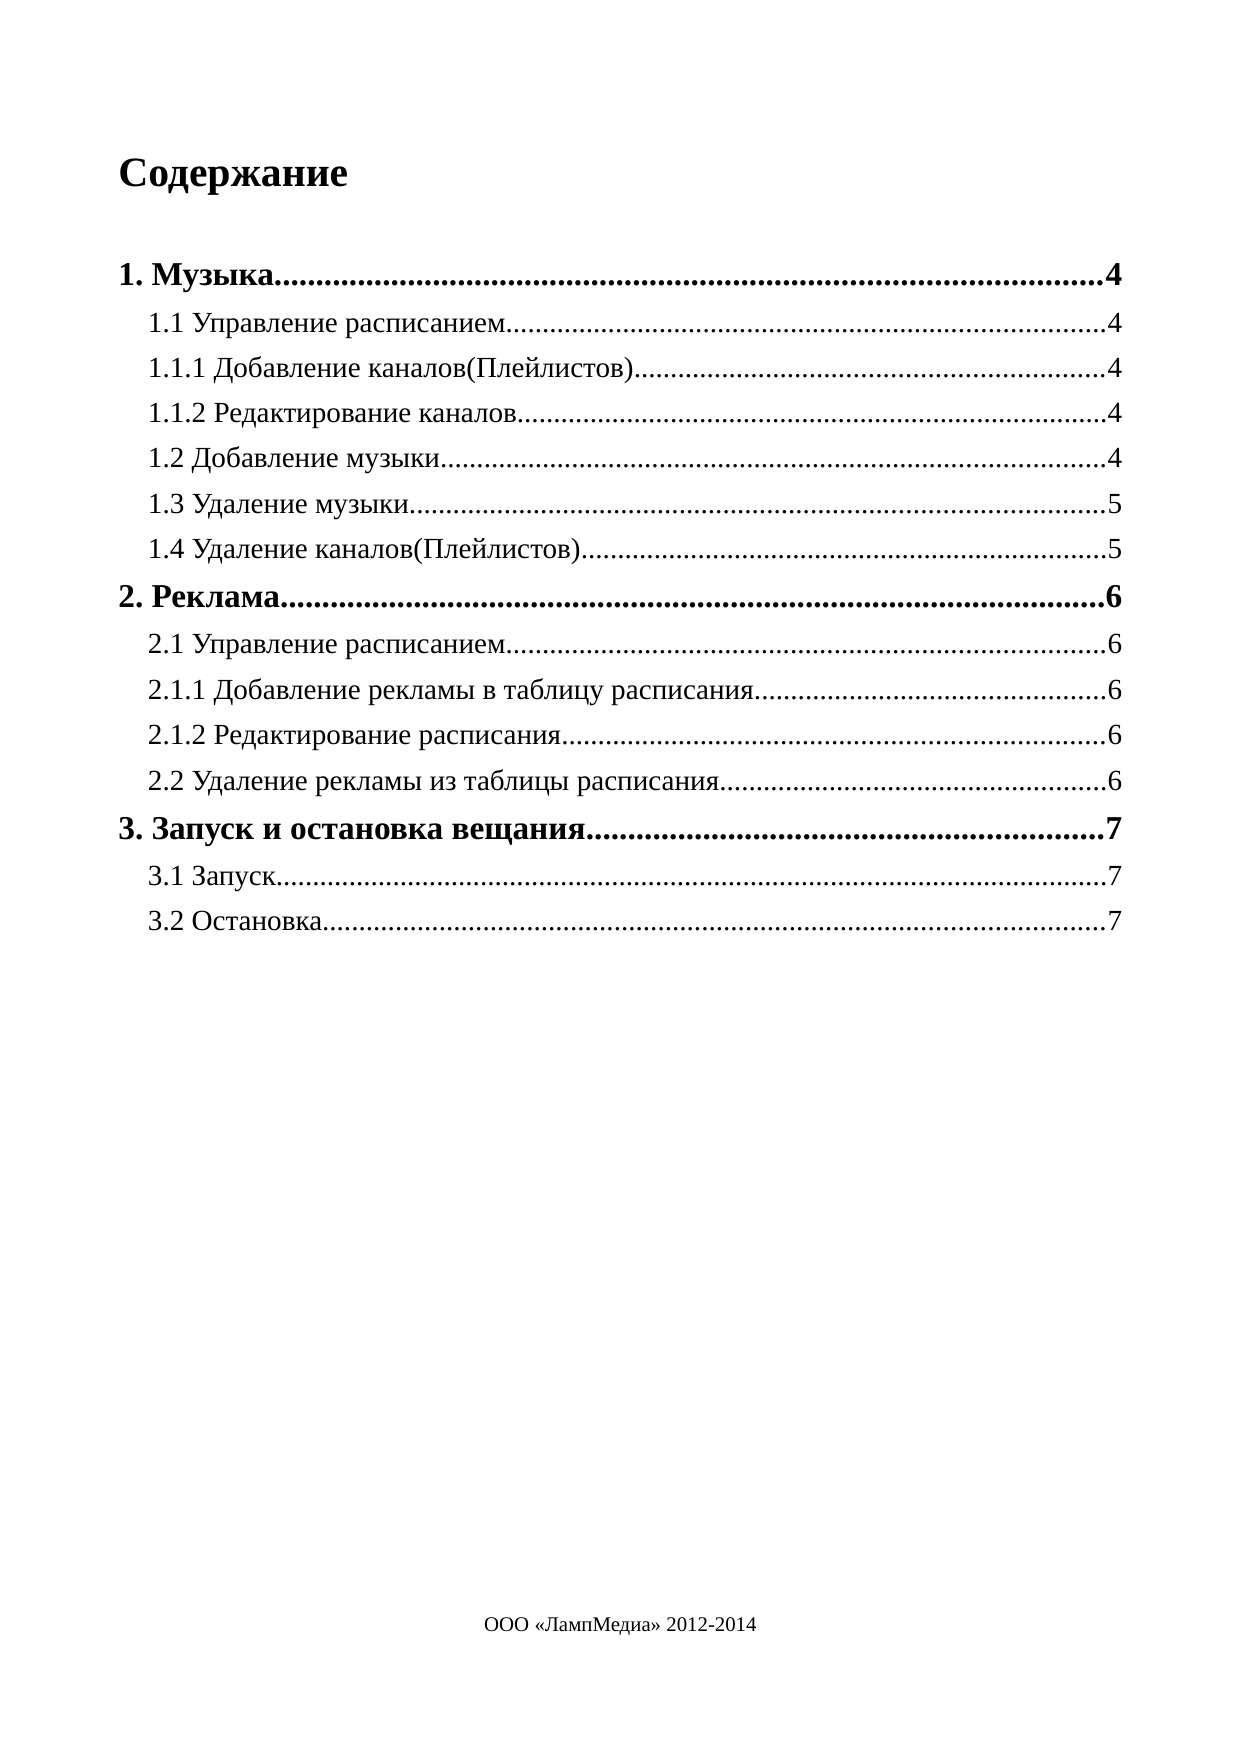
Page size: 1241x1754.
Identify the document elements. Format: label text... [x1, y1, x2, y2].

text 3.1 Запуск 7 [148, 858, 1122, 892]
text 3.2 Остановка 7 [148, 903, 1122, 937]
text 2. Реклама 6 [118, 577, 1122, 615]
text 1. Музыка 4 [118, 254, 1122, 293]
text 2.1 Управление расписанием 6 [148, 627, 1122, 660]
subtitle Содержание [118, 148, 1122, 196]
text 2.2 Удаление рекламы из таблицы расписания 6 [148, 763, 1122, 796]
text 2.1.2 Редактирование расписания 6 [148, 717, 1122, 751]
text 1.3 Удаление музыки 5 [148, 486, 1122, 519]
text 3. Запуск и остановка вещания 7 [118, 808, 1122, 846]
text 1.1 Управление расписанием 4 [148, 305, 1122, 338]
text 1.2 Добавление музыки 4 [148, 441, 1122, 474]
text 2.1.1 Добавление рекламы в таблицу расписания 6 [148, 672, 1122, 706]
text 1.4 Удаление каналов(Плейлистов) 5 [148, 531, 1122, 565]
text 1.1.1 Добавление каналов(Плейлистов) 4 [148, 350, 1122, 383]
text 1.1.2 Редактирование каналов 4 [148, 395, 1122, 429]
